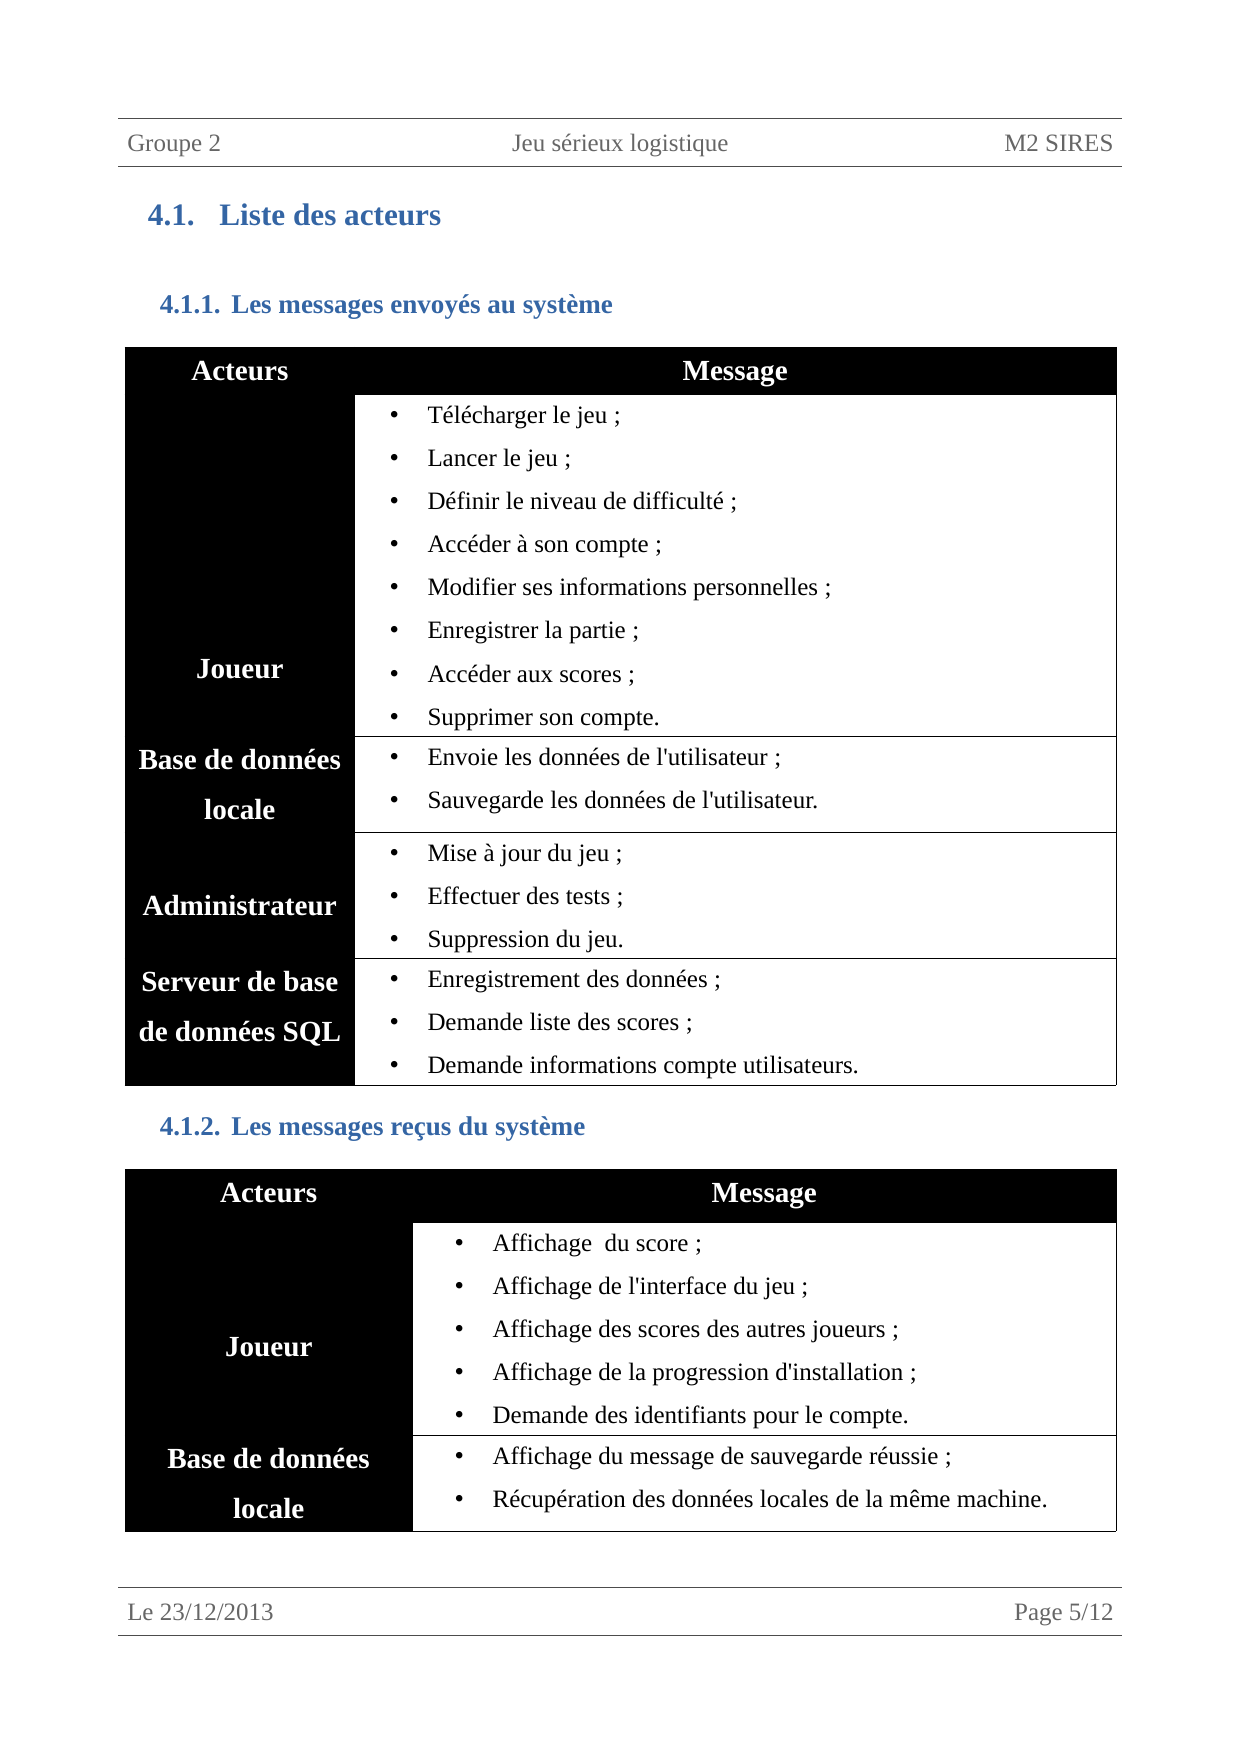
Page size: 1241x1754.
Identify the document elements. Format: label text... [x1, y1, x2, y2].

table_cell Enregistrement des données ; Demande liste des scores ; Demande informations compte utilisateurs. [355, 959, 1116, 1085]
table_header Message [355, 348, 1116, 394]
subtitle Les messages envoyés au système [157, 288, 1122, 319]
table_cell Affichage du message de sauvegarde réussie ; Récupération des données locales de la même machine. [413, 1436, 1116, 1531]
table_cell Mise à jour du jeu ; Effectuer des tests ; Suppression du jeu. [355, 833, 1116, 958]
table_cell Joueur [126, 1223, 412, 1435]
table_header Acteurs [126, 348, 354, 394]
table_cell Base de données locale [126, 1436, 412, 1531]
table_header Acteurs [126, 1170, 412, 1222]
table_header Message [413, 1170, 1116, 1222]
table_cell Serveur de base de données SQL [126, 959, 354, 1085]
table_cell Affichage du score ; Affichage de l'interface du jeu ; Affichage des scores des autres joueurs ; Affichage de la progression d'installation ; Demande des identifiants pour le compte. [413, 1223, 1116, 1435]
table_cell Administrateur [126, 833, 354, 958]
subtitle Les messages reçus du système [157, 1110, 1122, 1141]
table_cell Télécharger le jeu ; Lancer le jeu ; Définir le niveau de difficulté ; Accéder à son compte ; Modifier ses informations personnelles ; Enregistrer la partie ; Accéder aux scores ; Supprimer son compte. [355, 395, 1116, 736]
table_cell Envoie les données de l'utilisateur ; Sauvegarde les données de l'utilisateur. [355, 737, 1116, 832]
subtitle Liste des acteurs [145, 196, 1122, 232]
table_cell Joueur [126, 395, 354, 736]
table_cell Base de données locale [126, 737, 354, 832]
